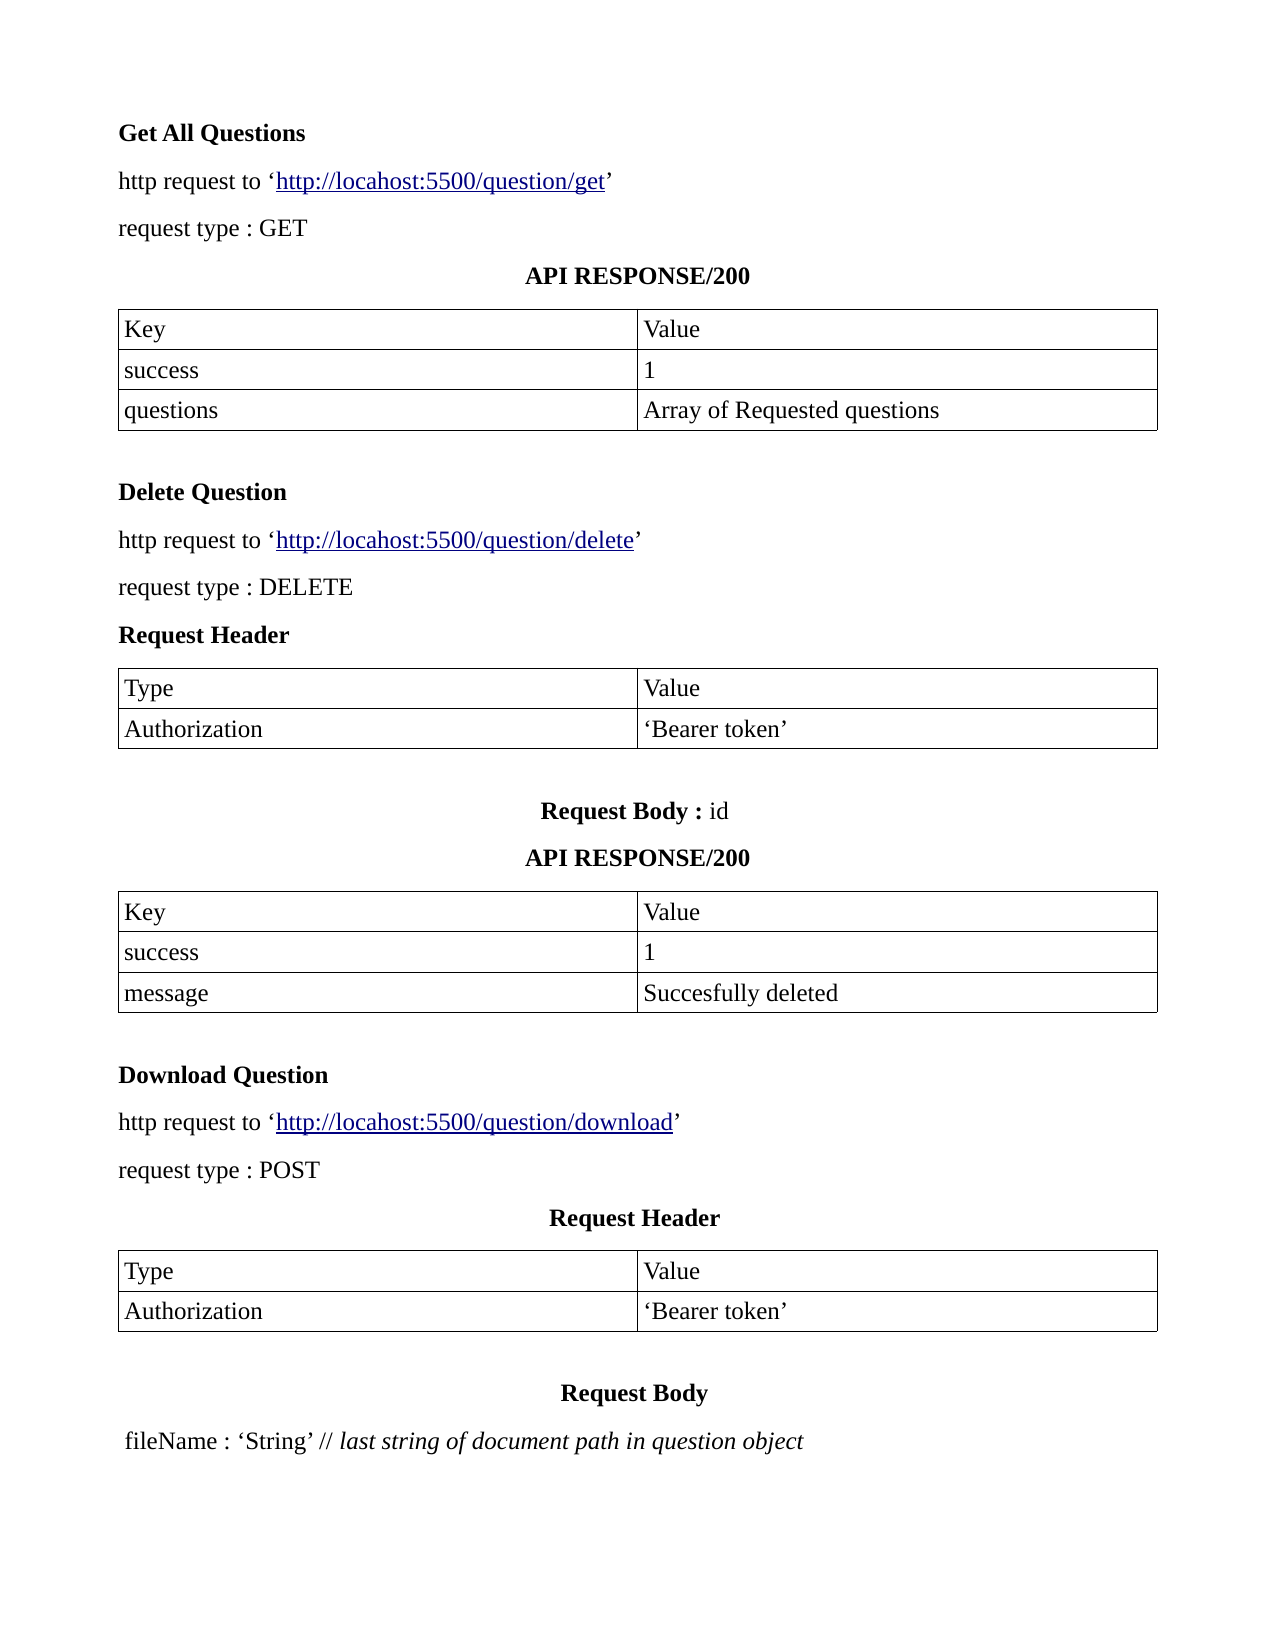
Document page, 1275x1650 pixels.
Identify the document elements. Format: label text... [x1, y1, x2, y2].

text http request to ‘http://locahost:5500/question/get’ [118, 166, 1157, 194]
table_header Type [119, 1251, 637, 1291]
table_header Value [638, 892, 1157, 931]
table_cell Authorization [119, 709, 637, 748]
table_header Value [638, 669, 1157, 708]
text http request to ‘http://locahost:5500/question/download’ [118, 1107, 1157, 1136]
text Request Header [118, 620, 1157, 649]
text Get All Questions [118, 118, 1157, 147]
text http request to ‘http://locahost:5500/question/delete’ [118, 525, 1157, 553]
table_cell questions [119, 390, 637, 429]
table_cell message [119, 973, 637, 1012]
text request type : POST [118, 1155, 1157, 1184]
table_header Type [119, 669, 637, 708]
table_header Value [638, 310, 1157, 349]
text API RESPONSE/200 [118, 261, 1157, 290]
text Request Header [118, 1203, 1157, 1231]
text fileName : ‘String’ // last string of document path in question object [118, 1426, 1157, 1455]
table_cell success [119, 932, 637, 972]
text Request Body : id [118, 796, 1157, 825]
table_cell ‘Bearer token’ [638, 709, 1157, 748]
table_cell 1 [638, 350, 1157, 389]
text API RESPONSE/200 [118, 843, 1157, 872]
table_header Key [119, 892, 637, 931]
table_cell Array of Requested questions [638, 390, 1157, 429]
table_header Value [638, 1251, 1157, 1291]
table_cell Succesfully deleted [638, 973, 1157, 1012]
text Delete Question [118, 477, 1157, 506]
text Download Question [118, 1060, 1157, 1088]
table_cell success [119, 350, 637, 389]
table_cell 1 [638, 932, 1157, 972]
table_cell ‘Bearer token’ [638, 1292, 1157, 1331]
text request type : DELETE [118, 572, 1157, 601]
table_header Key [119, 310, 637, 349]
text Request Body [118, 1378, 1157, 1407]
text request type : GET [118, 213, 1157, 242]
table_cell Authorization [119, 1292, 637, 1331]
